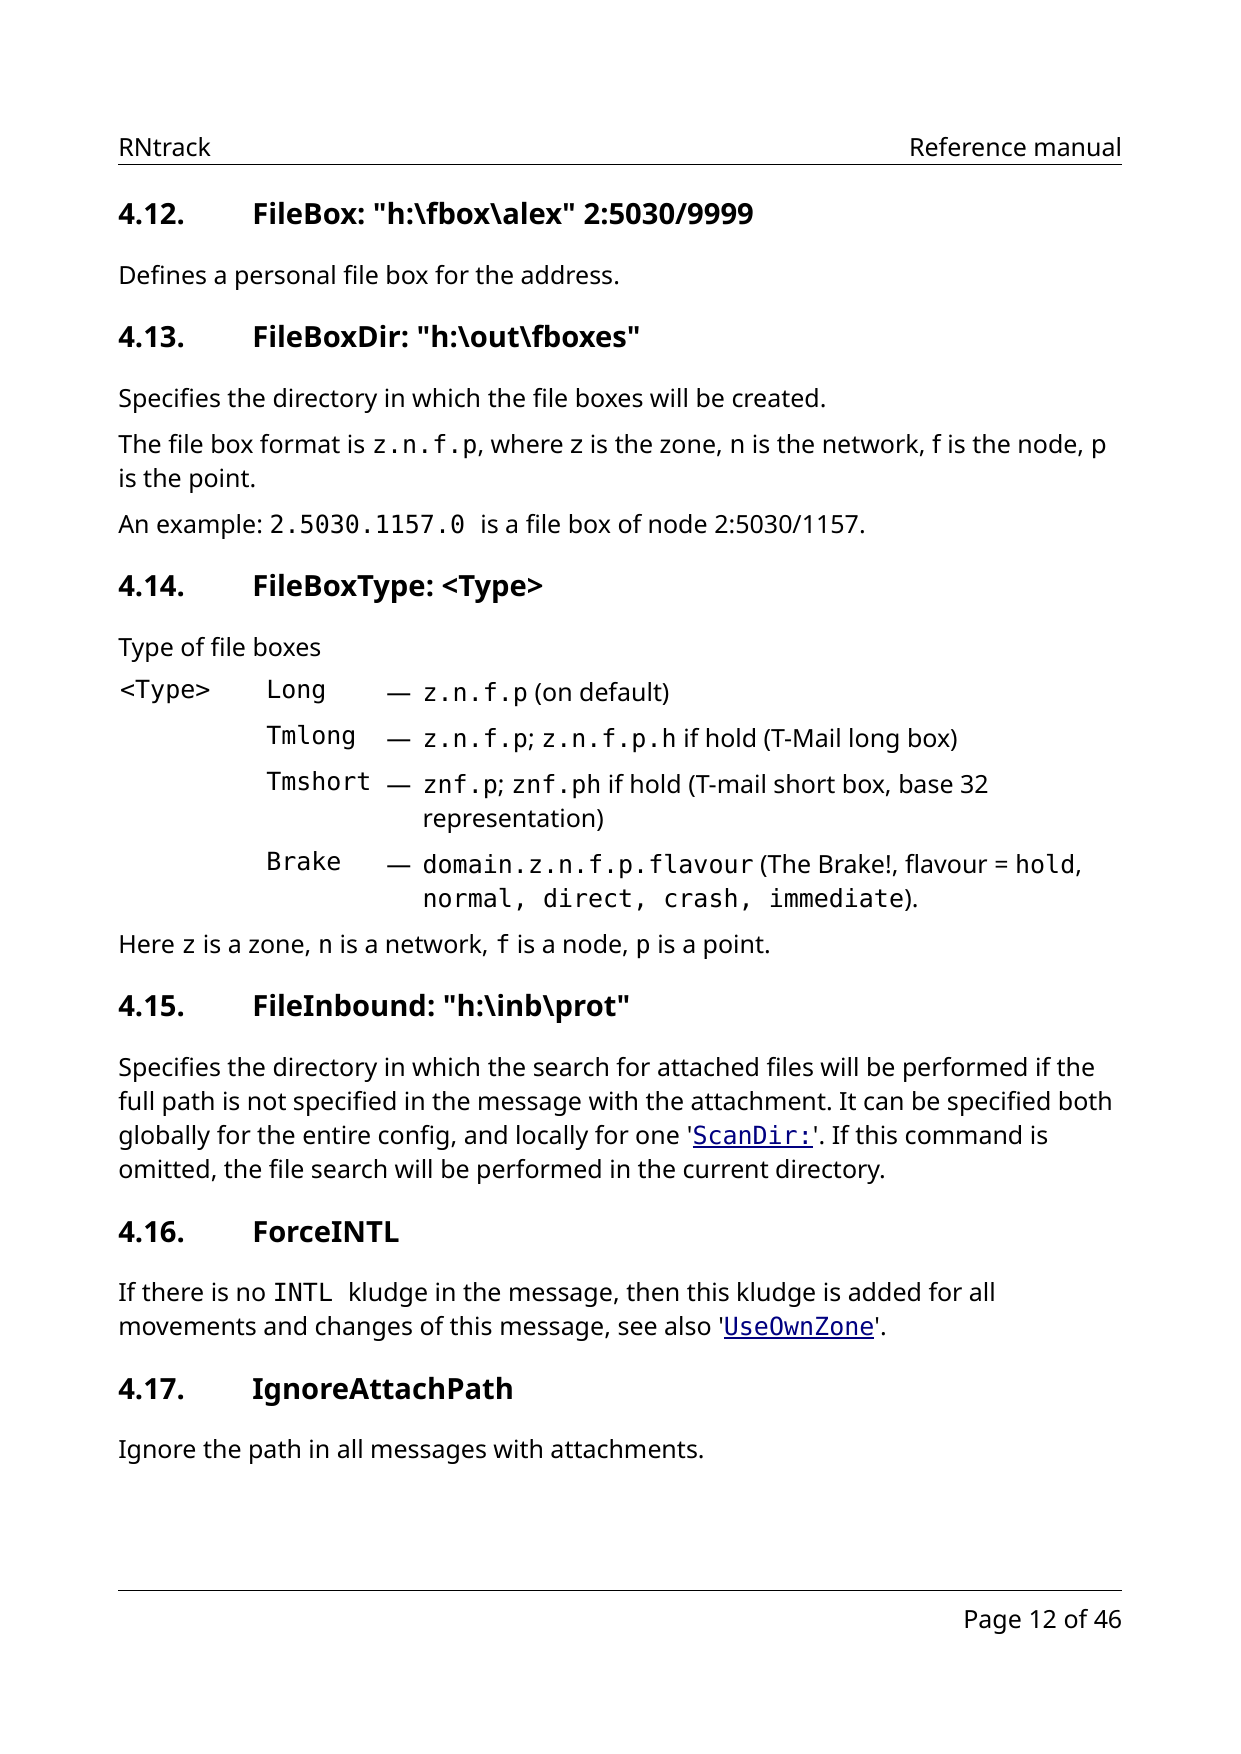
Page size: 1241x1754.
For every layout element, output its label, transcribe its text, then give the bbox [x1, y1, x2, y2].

subtitle FileInbound: "h:\inb\prot" [118, 986, 1122, 1025]
subtitle ForceINTL [118, 1211, 1122, 1251]
table_cell — [386, 755, 422, 835]
text Specifies the directory in which the search for attached files will be performed if the full path is not specified in the message with the attachment. It can be specified both globally for the entire config, and locally for one 'ScanDir:'. If this command is omitted, the file search will be performed in the current directory. [118, 1049, 1122, 1186]
table_cell Brake [266, 835, 386, 915]
table_cell — [386, 709, 422, 755]
subtitle FileBox: "h:\fbox\alex" 2:5030/9999 [118, 193, 1122, 233]
table_cell [120, 835, 266, 915]
table_cell z.n.f.p; z.n.f.p.h if hold (T-Mail long box) [423, 709, 1122, 755]
table_cell Tmlong [266, 709, 386, 755]
table_cell [120, 709, 266, 755]
table_header z.n.f.p (on default) [423, 663, 1122, 709]
table_cell [120, 755, 266, 835]
text Here z is a zone, n is a network, f is a node, p is a point. [118, 927, 1122, 961]
table_cell — [386, 835, 422, 915]
text Defines a personal file box for the address. [118, 257, 1122, 292]
table_header Long [266, 663, 386, 709]
table_cell domain.z.n.f.p.flavour (The Brake!, flavour = hold, normal, direct, crash, immediate). [423, 835, 1122, 915]
subtitle FileBoxType: <Type> [118, 565, 1122, 605]
text Ignore the path in all messages with attachments. [118, 1432, 1122, 1466]
subtitle IgnoreAttachPath [118, 1368, 1122, 1408]
subtitle FileBoxDir: "h:\out\fboxes" [118, 317, 1122, 356]
table_cell znf.p; znf.ph if hold (T-mail short box, base 32 representation) [423, 755, 1122, 835]
text An example: 2.5030.1157.0 is a file box of node 2:5030/1157. [118, 506, 1122, 540]
text The file box format is z.n.f.p, where z is the zone, n is the network, f is the node, p is the point. [118, 426, 1122, 494]
text If there is no INTL kludge in the message, then this kludge is added for all movements and changes of this message, see also 'UseOwnZone'. [118, 1275, 1122, 1343]
table_cell Tmshort [266, 755, 386, 835]
text Specifies the directory in which the file boxes will be created. [118, 381, 1122, 414]
table_header — [386, 663, 422, 709]
text Type of file boxes [118, 629, 1122, 663]
table_header <Type> [120, 663, 266, 709]
